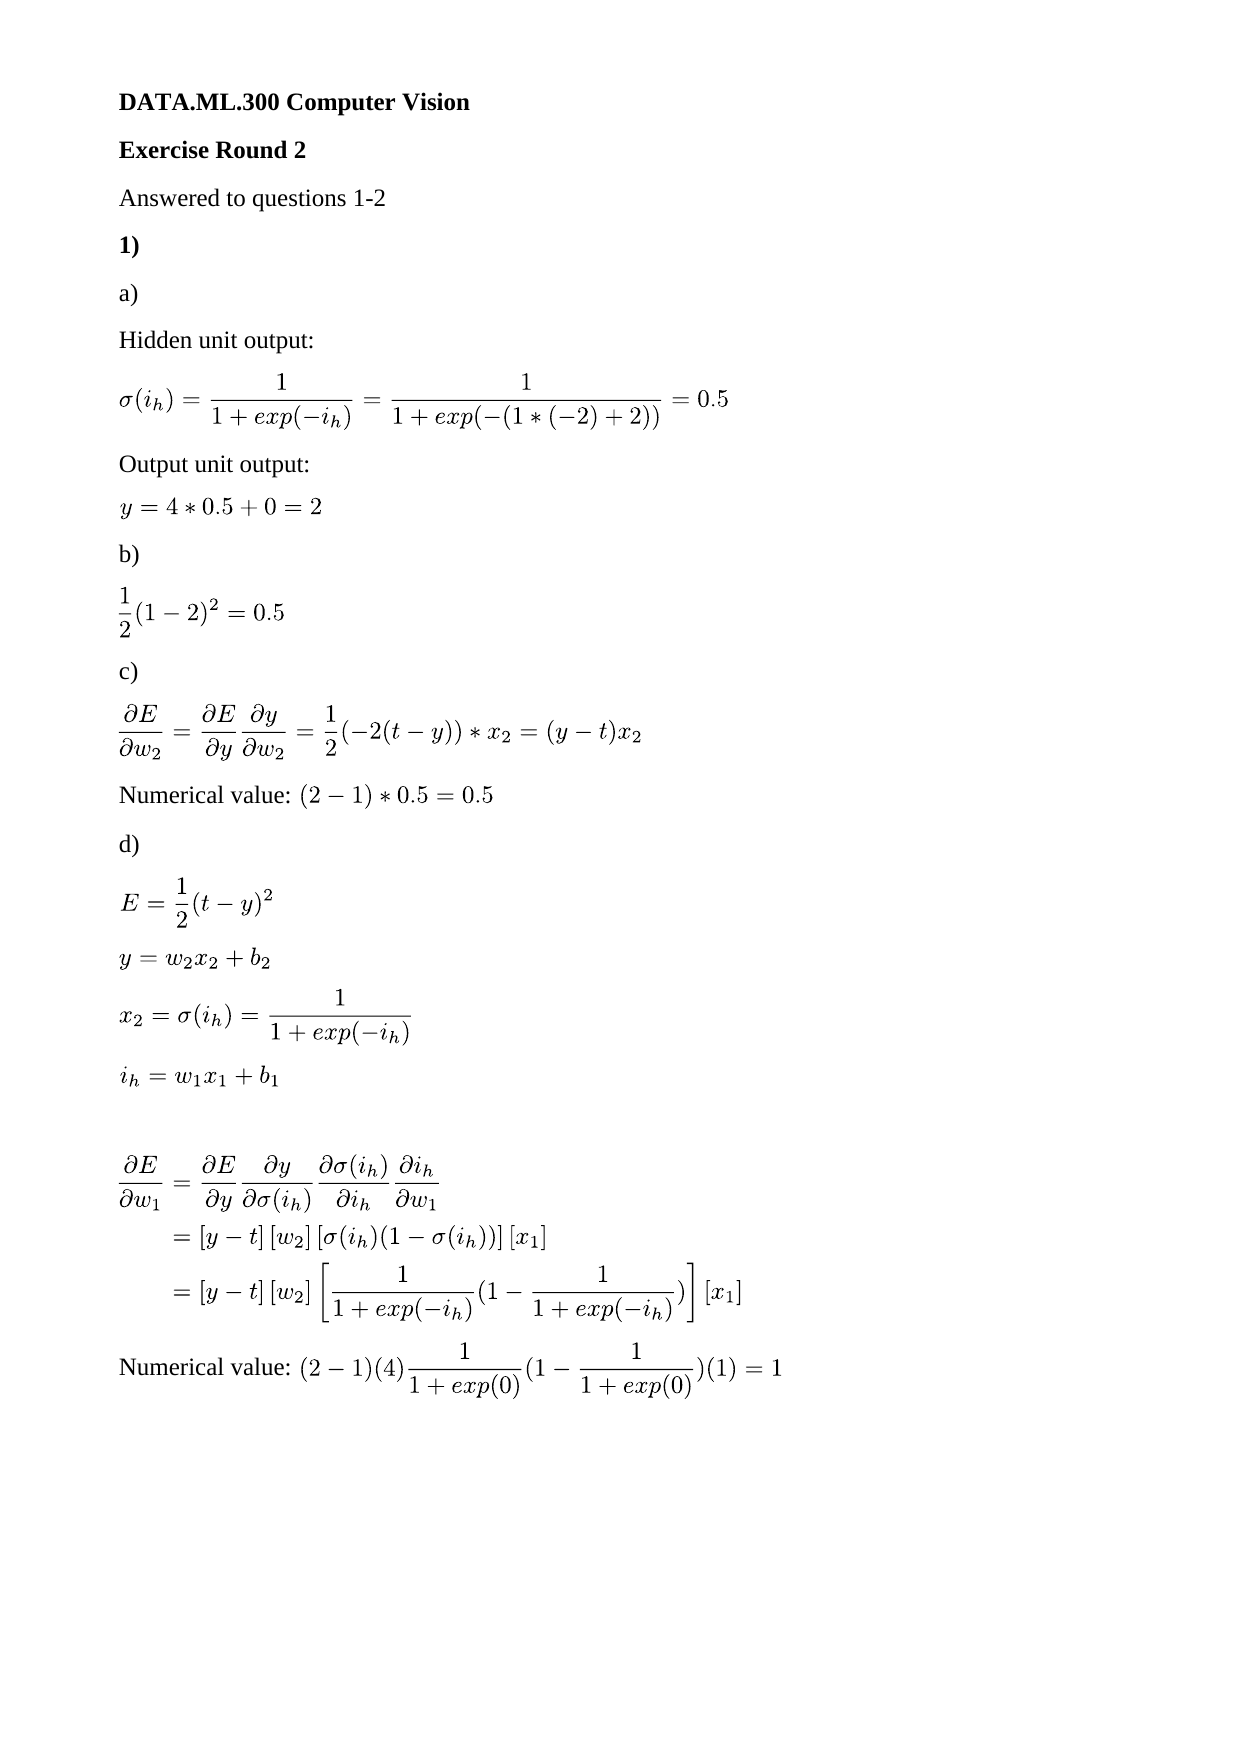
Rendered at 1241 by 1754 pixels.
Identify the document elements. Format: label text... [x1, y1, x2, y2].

text Exercise Round 2 [119, 135, 1121, 164]
text c) [119, 656, 1121, 685]
text a) [119, 278, 1121, 307]
text b) [119, 539, 1121, 568]
text Hidden unit output: [119, 326, 1121, 354]
text Numerical value: [119, 780, 1121, 810]
text Answered to questions 1-2 [119, 183, 1121, 211]
text d) [119, 829, 1121, 857]
text Output unit output: [119, 449, 1121, 478]
text 1) [119, 230, 1121, 259]
text DATA.ML.300 Computer Vision [119, 87, 1121, 116]
text Numerical value: [119, 1341, 1121, 1400]
